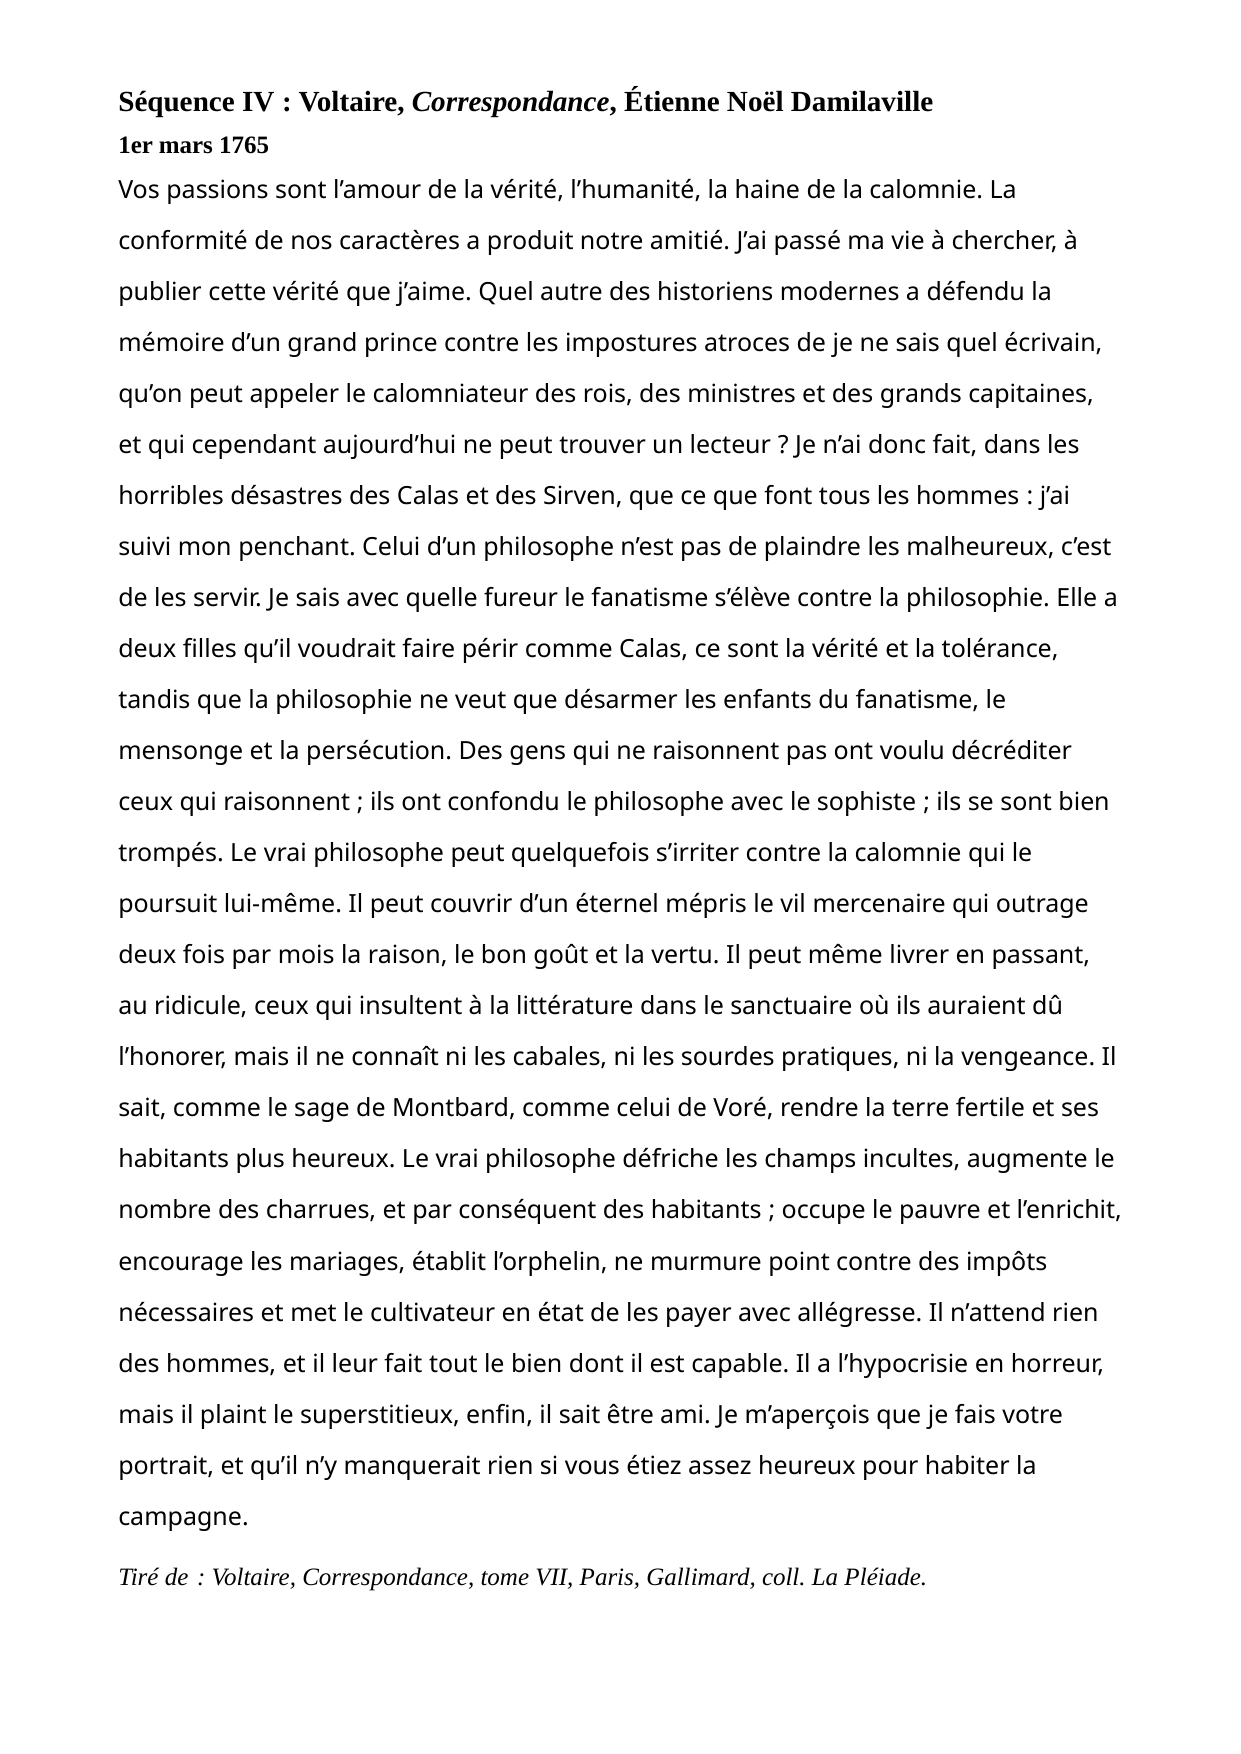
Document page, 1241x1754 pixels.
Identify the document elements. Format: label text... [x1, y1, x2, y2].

text 1er mars 1765 [118, 130, 1122, 159]
text Tiré de : Voltaire, Correspondance, tome VII, Paris, Gallimard, coll. La Pléiade. [118, 1562, 1122, 1591]
subtitle Séquence IV : Voltaire, Correspondance, Étienne Noël Damilaville [118, 84, 1122, 118]
text Vos passions sont l’amour de la vérité, l’humanité, la haine de la calomnie. La conformité de nos caractères a produit notre amitié. J’ai passé ma vie à chercher, à publier cette vérité que j’aime. Quel autre des historiens modernes a défendu la mémoire d’un grand prince contre les impostures atroces de je ne sais quel écrivain, qu’on peut appeler le calomniateur des rois, des ministres et des grands capitaines, et qui cependant aujourd’hui ne peut trouver un lecteur ? Je n’ai donc fait, dans les horribles désastres des Calas et des Sirven, que ce que font tous les hommes : j’ai suivi mon penchant. Celui d’un philosophe n’est pas de plaindre les malheureux, c’est de les servir. Je sais avec quelle fureur le fanatisme s’élève contre la philosophie. Elle a deux filles qu’il voudrait faire périr comme Calas, ce sont la vérité et la tolérance, tandis que la philosophie ne veut que désarmer les enfants du fanatisme, le mensonge et la persécution. Des gens qui ne raisonnent pas ont voulu décréditer ceux qui raisonnent ; ils ont confondu le philosophe avec le sophiste ; ils se sont bien trompés. Le vrai philosophe peut quelquefois s’irriter contre la calomnie qui le poursuit lui-même. Il peut couvrir d’un éternel mépris le vil mercenaire qui outrage deux fois par mois la raison, le bon goût et la vertu. Il peut même livrer en passant, au ridicule, ceux qui insultent à la littérature dans le sanctuaire où ils auraient dû l’honorer, mais il ne connaît ni les cabales, ni les sourdes pratiques, ni la vengeance. Il sait, comme le sage de Montbard, comme celui de Voré, rendre la terre fertile et ses habitants plus heureux. Le vrai philosophe défriche les champs incultes, augmente le nombre des charrues, et par conséquent des habitants ; occupe le pauvre et l’enrichit, encourage les mariages, établit l’orphelin, ne murmure point contre des impôts nécessaires et met le cultivateur en état de les payer avec allégresse. Il n’attend rien des hommes, et il leur fait tout le bien dont il est capable. Il a l’hypocrisie en horreur, mais il plaint le superstitieux, enfin, il sait être ami. Je m’aperçois que je fais votre portrait, et qu’il n’y manquerait rien si vous étiez assez heureux pour habiter la campagne. [118, 171, 1122, 1532]
